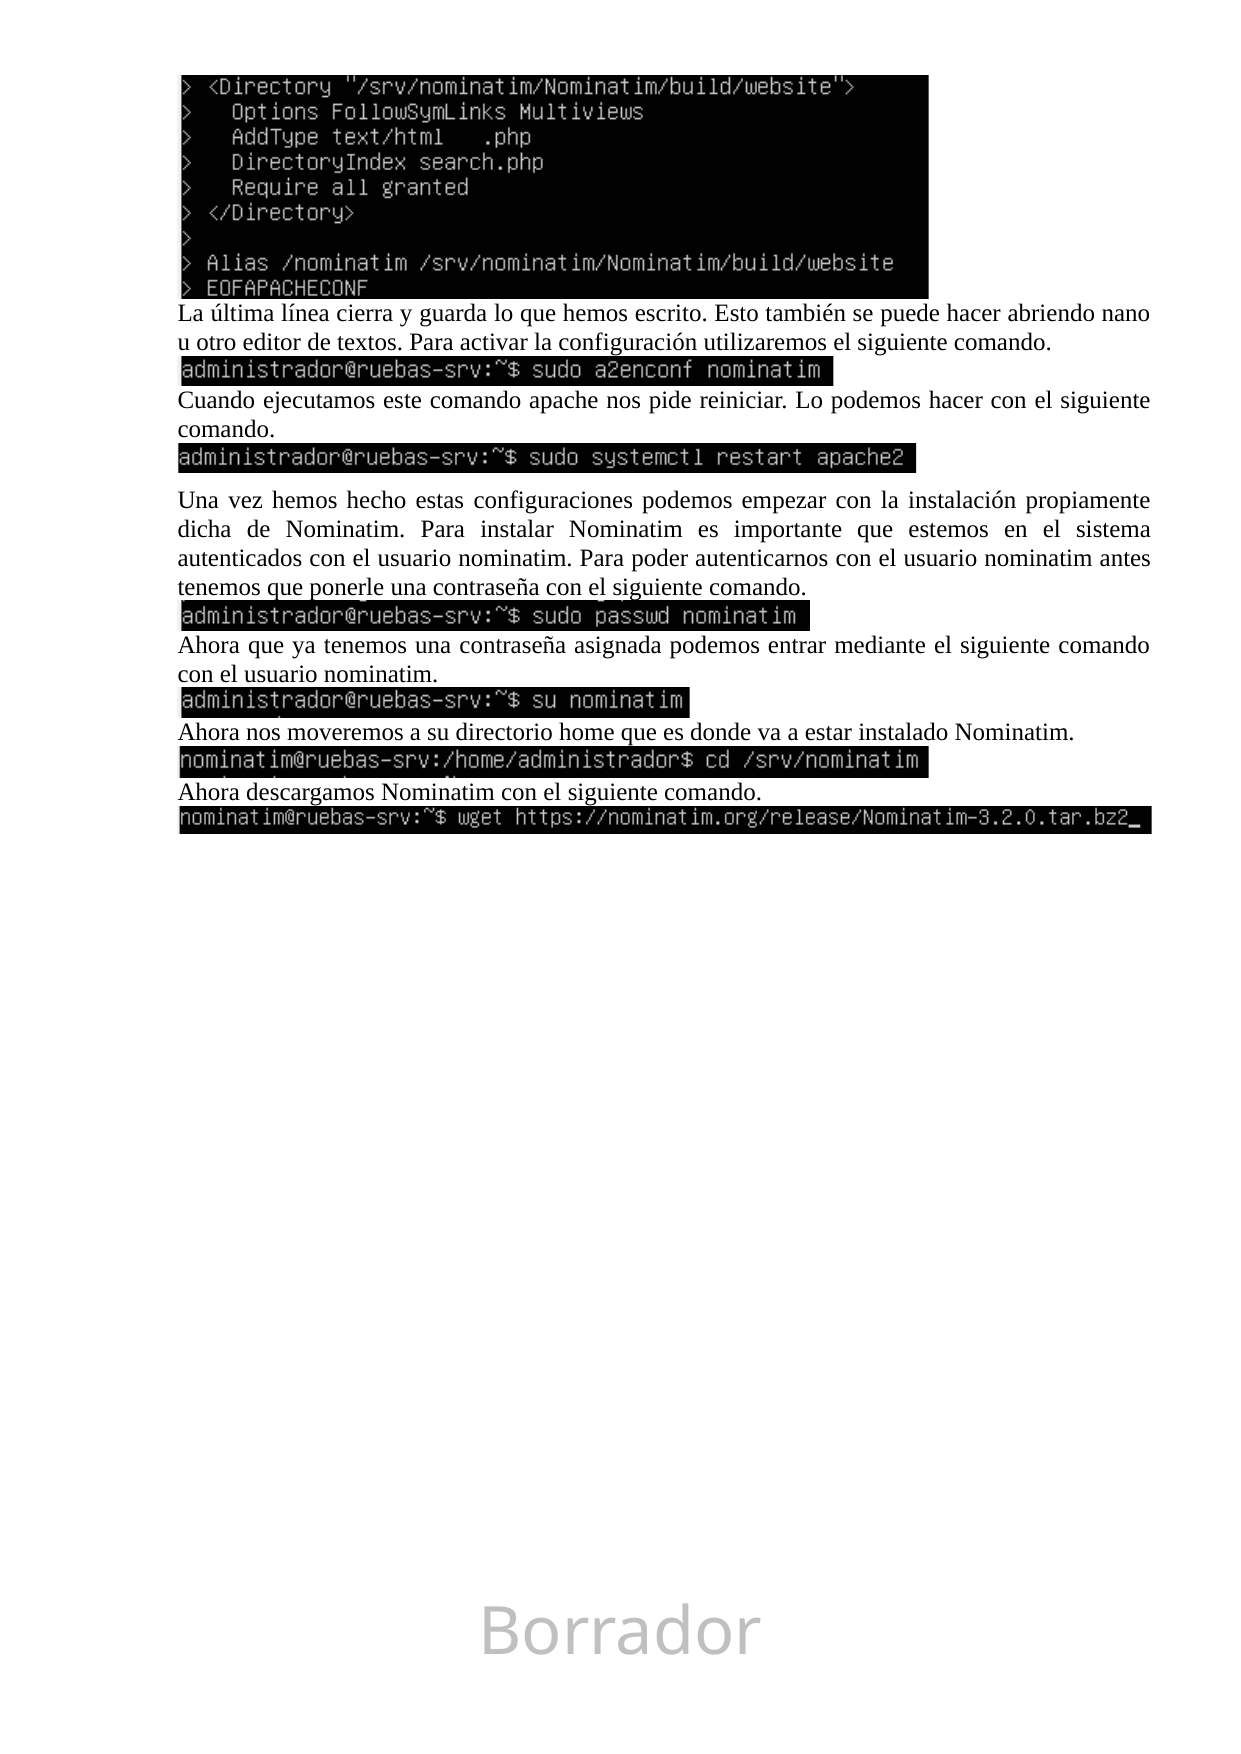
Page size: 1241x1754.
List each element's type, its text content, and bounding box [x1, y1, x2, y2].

text Ahora nos moveremos a su directorio home que es donde va a estar instalado Nominatim. [177, 717, 1152, 746]
text Ahora que ya tenemos una contraseña asignada podemos entrar mediante el siguiente comando con el usuario nominatim. [177, 630, 1152, 687]
text Una vez hemos hecho estas configuraciones podemos empezar con la instalación propiamente dicha de Nominatim. Para instalar Nominatim es importante que estemos en el sistema autenticados con el usuario nominatim. Para poder autenticarnos con el usuario nominatim antes tenemos que ponerle una contraseña con el siguiente comando. [177, 485, 1152, 600]
text Ahora descargamos Nominatim con el siguiente comando. [177, 777, 1152, 806]
text Cuando ejecutamos este comando apache nos pide reiniciar. Lo podemos hacer con el siguiente comando. [177, 386, 1152, 443]
text La última línea cierra y guarda lo que hemos escrito. Esto también se puede hacer abriendo nano u otro editor de textos. Para activar la configuración utilizaremos el siguiente comando. [177, 298, 1152, 356]
